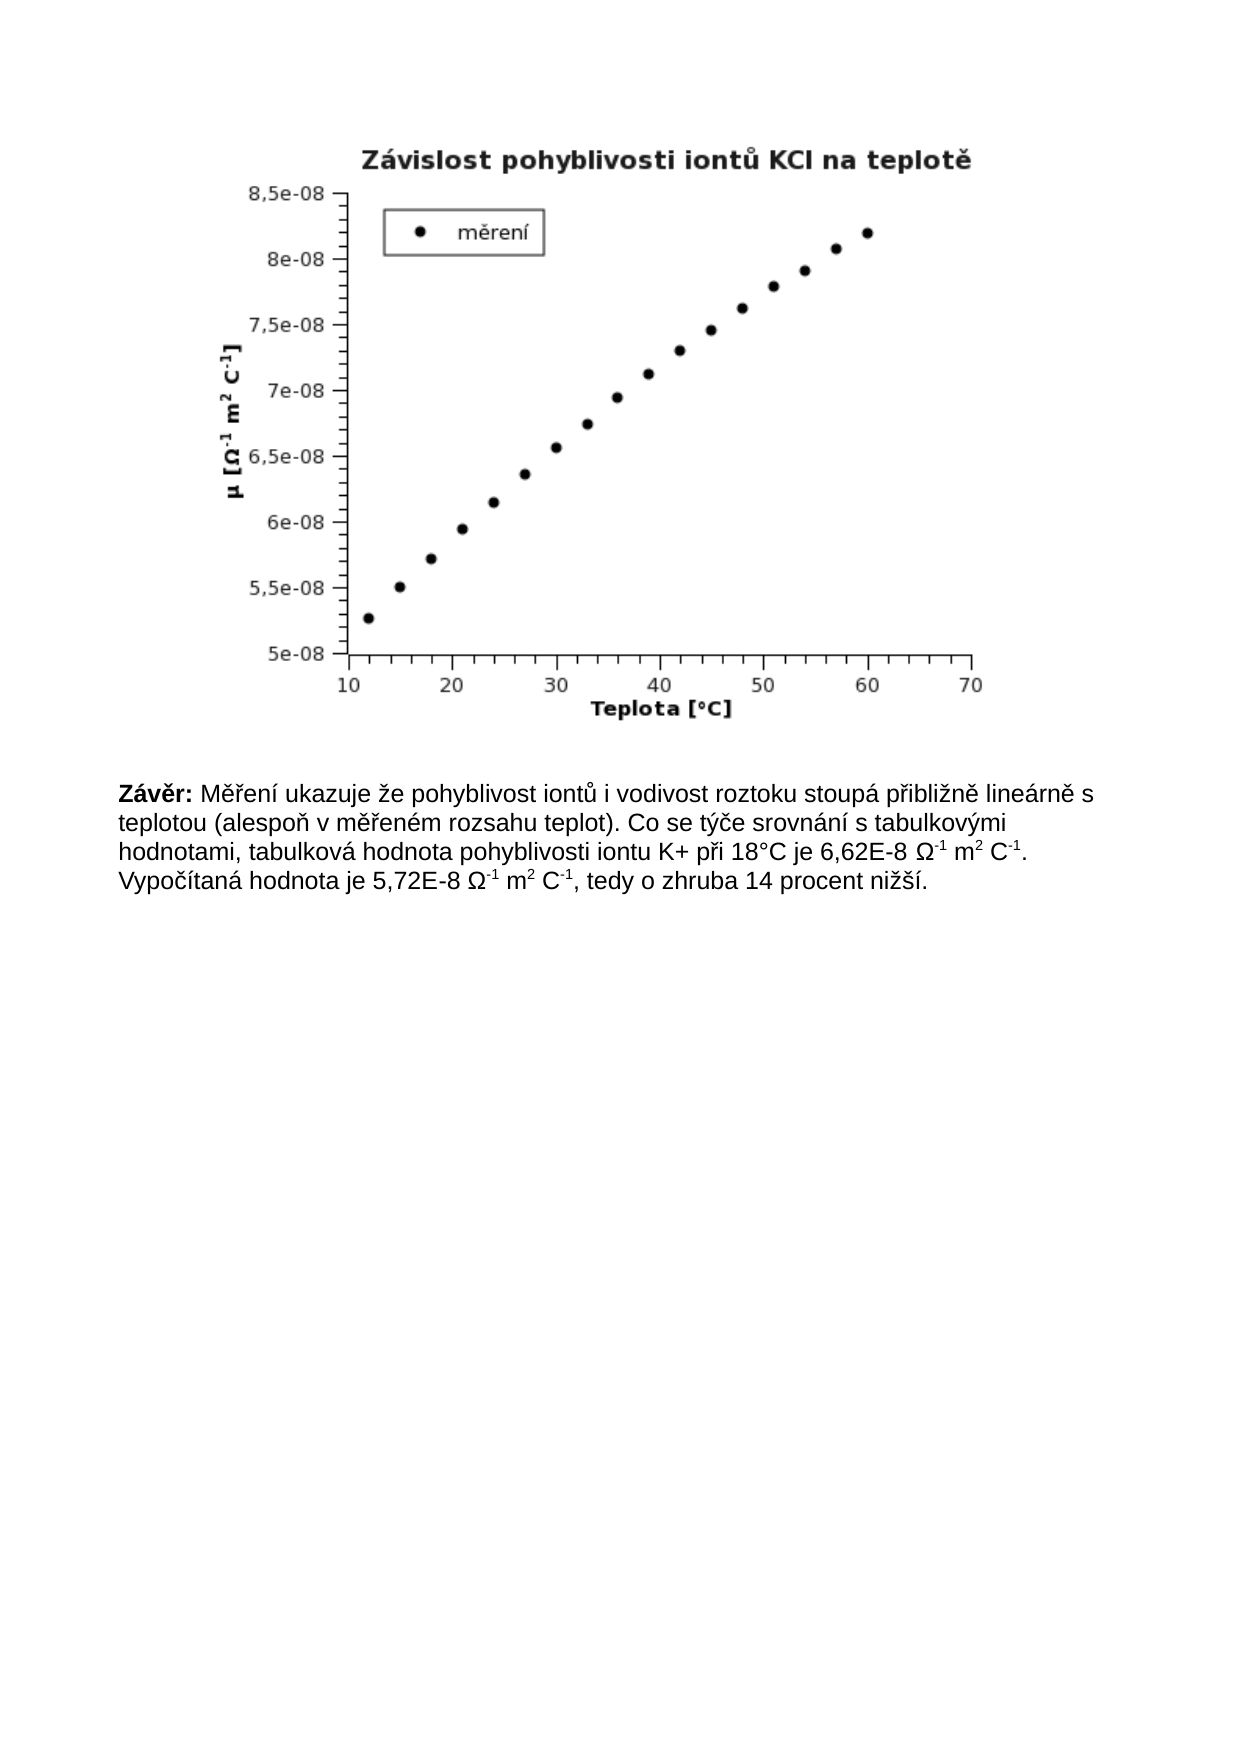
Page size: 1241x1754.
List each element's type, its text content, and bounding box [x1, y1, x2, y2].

text Závěr: Měření ukazuje že pohyblivost iontů i vodivost roztoku stoupá přibližně lineárně s teplotou (alespoň v měřeném rozsahu teplot). Co se týče srovnání s tabulkovými hodnotami, tabulková hodnota pohyblivosti iontu K+ při 18°C je 6,62E-8 Ω-1 m2 C-1. Vypočítaná hodnota je 5,72E-8 Ω-1 m2 C-1, tedy o zhruba 14 procent nižší. [118, 779, 1122, 894]
picture [211, 138, 993, 733]
